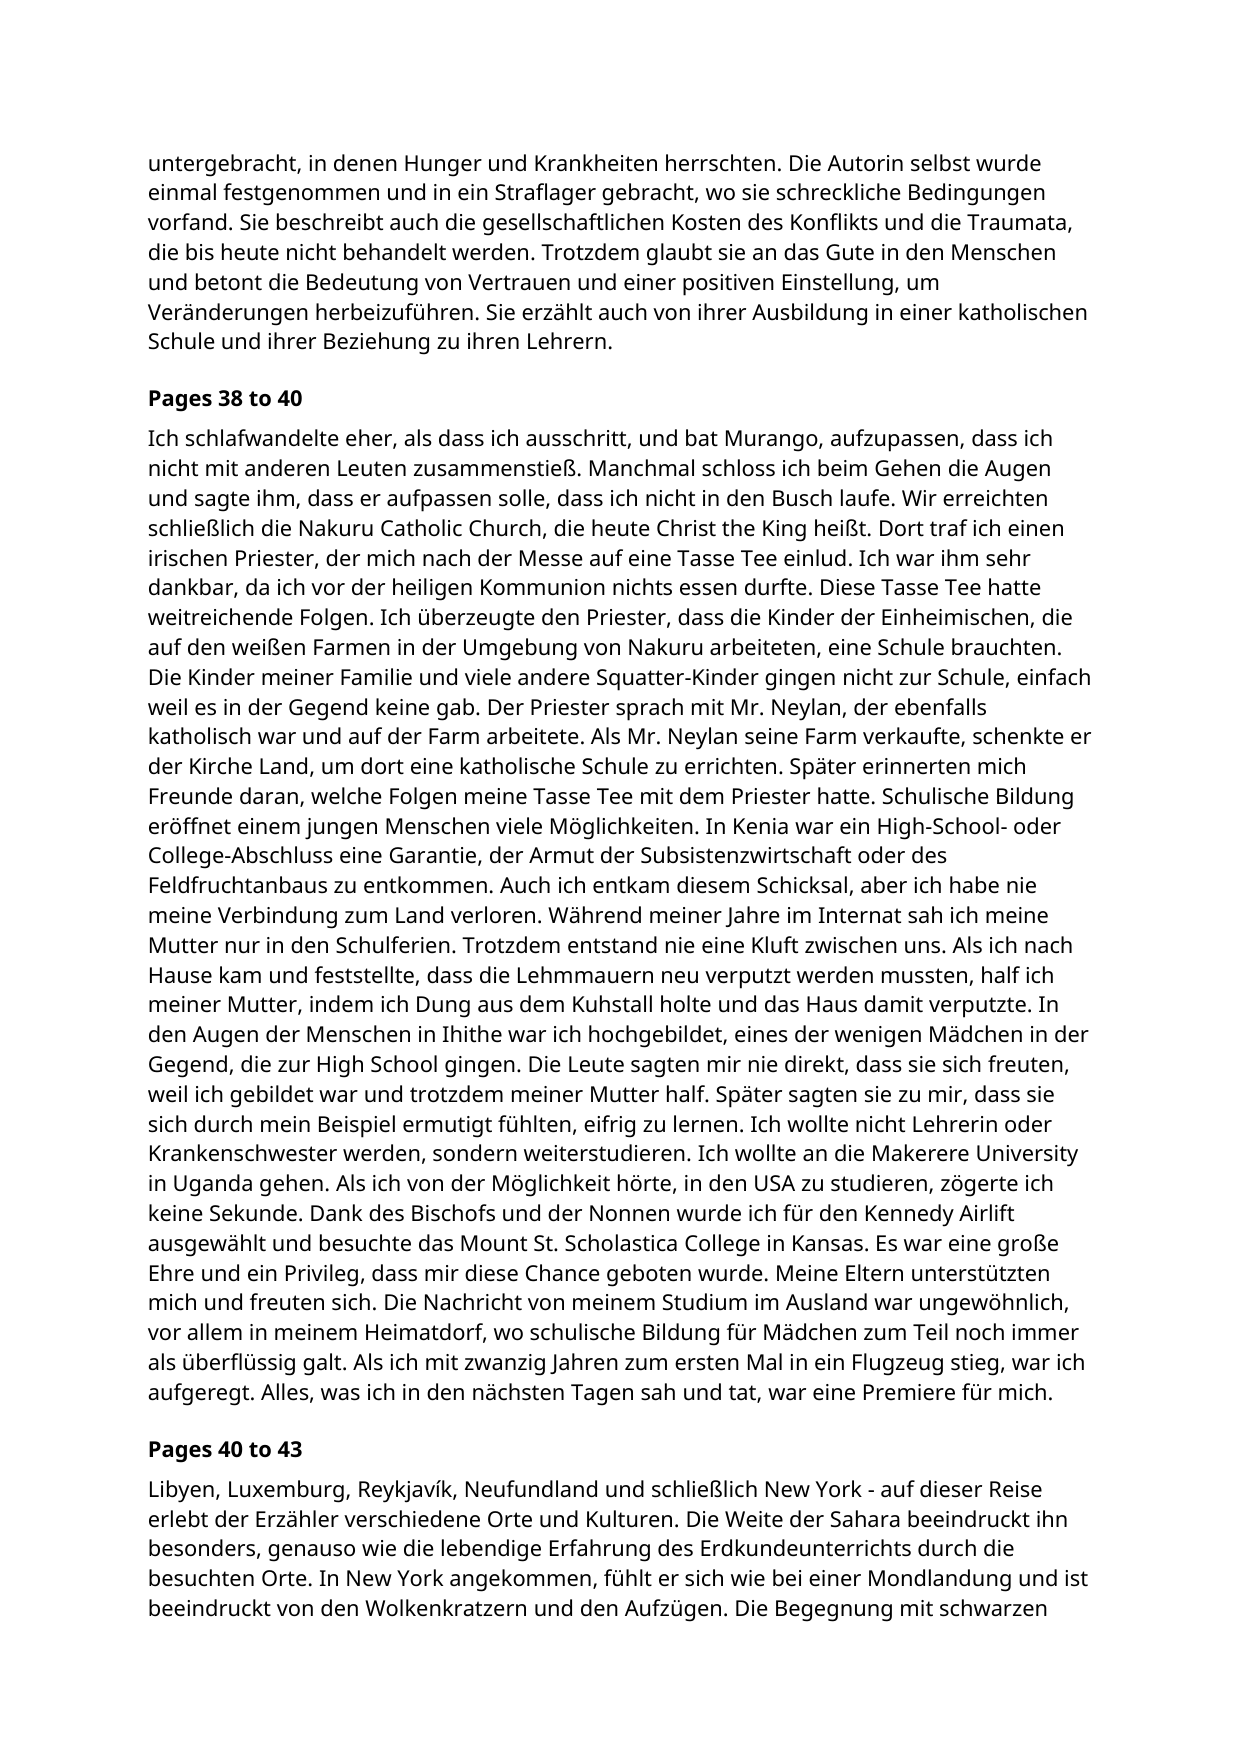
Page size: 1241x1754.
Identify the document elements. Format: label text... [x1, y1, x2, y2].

text Libyen, Luxemburg, Reykjavík, Neufundland und schließlich New York - auf dieser Reise erlebt der Erzähler verschiedene Orte und Kulturen. Die Weite der Sahara beeindruckt ihn besonders, genauso wie die lebendige Erfahrung des Erdkundeunterrichts durch die besuchten Orte. In New York angekommen, fühlt er sich wie bei einer Mondlandung und ist beeindruckt von den Wolkenkratzern und den Aufzügen. Die Begegnung mit schwarzen [148, 1474, 1093, 1623]
title Pages 40 to 43 [148, 1434, 1093, 1463]
text Ich schlafwandelte eher, als dass ich ausschritt, und bat Murango, aufzupassen, dass ich nicht mit anderen Leuten zusammenstieß. Manchmal schloss ich beim Gehen die Augen und sagte ihm, dass er aufpassen solle, dass ich nicht in den Busch laufe. Wir erreichten schließlich die Nakuru Catholic Church, die heute Christ the King heißt. Dort traf ich einen irischen Priester, der mich nach der Messe auf eine Tasse Tee einlud. Ich war ihm sehr dankbar, da ich vor der heiligen Kommunion nichts essen durfte. Diese Tasse Tee hatte weitreichende Folgen. Ich überzeugte den Priester, dass die Kinder der Einheimischen, die auf den weißen Farmen in der Umgebung von Nakuru arbeiteten, eine Schule brauchten. Die Kinder meiner Familie und viele andere Squatter-Kinder gingen nicht zur Schule, einfach weil es in der Gegend keine gab. Der Priester sprach mit Mr. Neylan, der ebenfalls katholisch war und auf der Farm arbeitete. Als Mr. Neylan seine Farm verkaufte, schenkte er der Kirche Land, um dort eine katholische Schule zu errichten. Später erinnerten mich Freunde daran, welche Folgen meine Tasse Tee mit dem Priester hatte. Schulische Bildung eröffnet einem jungen Menschen viele Möglichkeiten. In Kenia war ein High-School- oder College-Abschluss eine Garantie, der Armut der Subsistenzwirtschaft oder des Feldfruchtanbaus zu entkommen. Auch ich entkam diesem Schicksal, aber ich habe nie meine Verbindung zum Land verloren. Während meiner Jahre im Internat sah ich meine Mutter nur in den Schulferien. Trotzdem entstand nie eine Kluft zwischen uns. Als ich nach Hause kam und feststellte, dass die Lehmmauern neu verputzt werden mussten, half ich meiner Mutter, indem ich Dung aus dem Kuhstall holte und das Haus damit verputzte. In den Augen der Menschen in Ihithe war ich hochgebildet, eines der wenigen Mädchen in der Gegend, die zur High School gingen. Die Leute sagten mir nie direkt, dass sie sich freuten, weil ich gebildet war und trotzdem meiner Mutter half. Später sagten sie zu mir, dass sie sich durch mein Beispiel ermutigt fühlten, eifrig zu lernen. Ich wollte nicht Lehrerin oder Krankenschwester werden, sondern weiterstudieren. Ich wollte an die Makerere University in Uganda gehen. Als ich von der Möglichkeit hörte, in den USA zu studieren, zögerte ich keine Sekunde. Dank des Bischofs und der Nonnen wurde ich für den Kennedy Airlift ausgewählt und besuchte das Mount St. Scholastica College in Kansas. Es war eine große Ehre und ein Privileg, dass mir diese Chance geboten wurde. Meine Eltern unterstützten mich und freuten sich. Die Nachricht von meinem Studium im Ausland war ungewöhnlich, vor allem in meinem Heimatdorf, wo schulische Bildung für Mädchen zum Teil noch immer als überflüssig galt. Als ich mit zwanzig Jahren zum ersten Mal in ein Flugzeug stieg, war ich aufgeregt. Alles, was ich in den nächsten Tagen sah und tat, war eine Premiere für mich. [148, 423, 1093, 1407]
title Pages 38 to 40 [148, 383, 1093, 413]
text untergebracht, in denen Hunger und Krankheiten herrschten. Die Autorin selbst wurde einmal festgenommen und in ein Straflager gebracht, wo sie schreckliche Bedingungen vorfand. Sie beschreibt auch die gesellschaftlichen Kosten des Konflikts und die Traumata, die bis heute nicht behandelt werden. Trotzdem glaubt sie an das Gute in den Menschen und betont die Bedeutung von Vertrauen und einer positiven Einstellung, um Veränderungen herbeizuführen. Sie erzählt auch von ihrer Ausbildung in einer katholischen Schule und ihrer Beziehung zu ihren Lehrern. [148, 148, 1093, 356]
